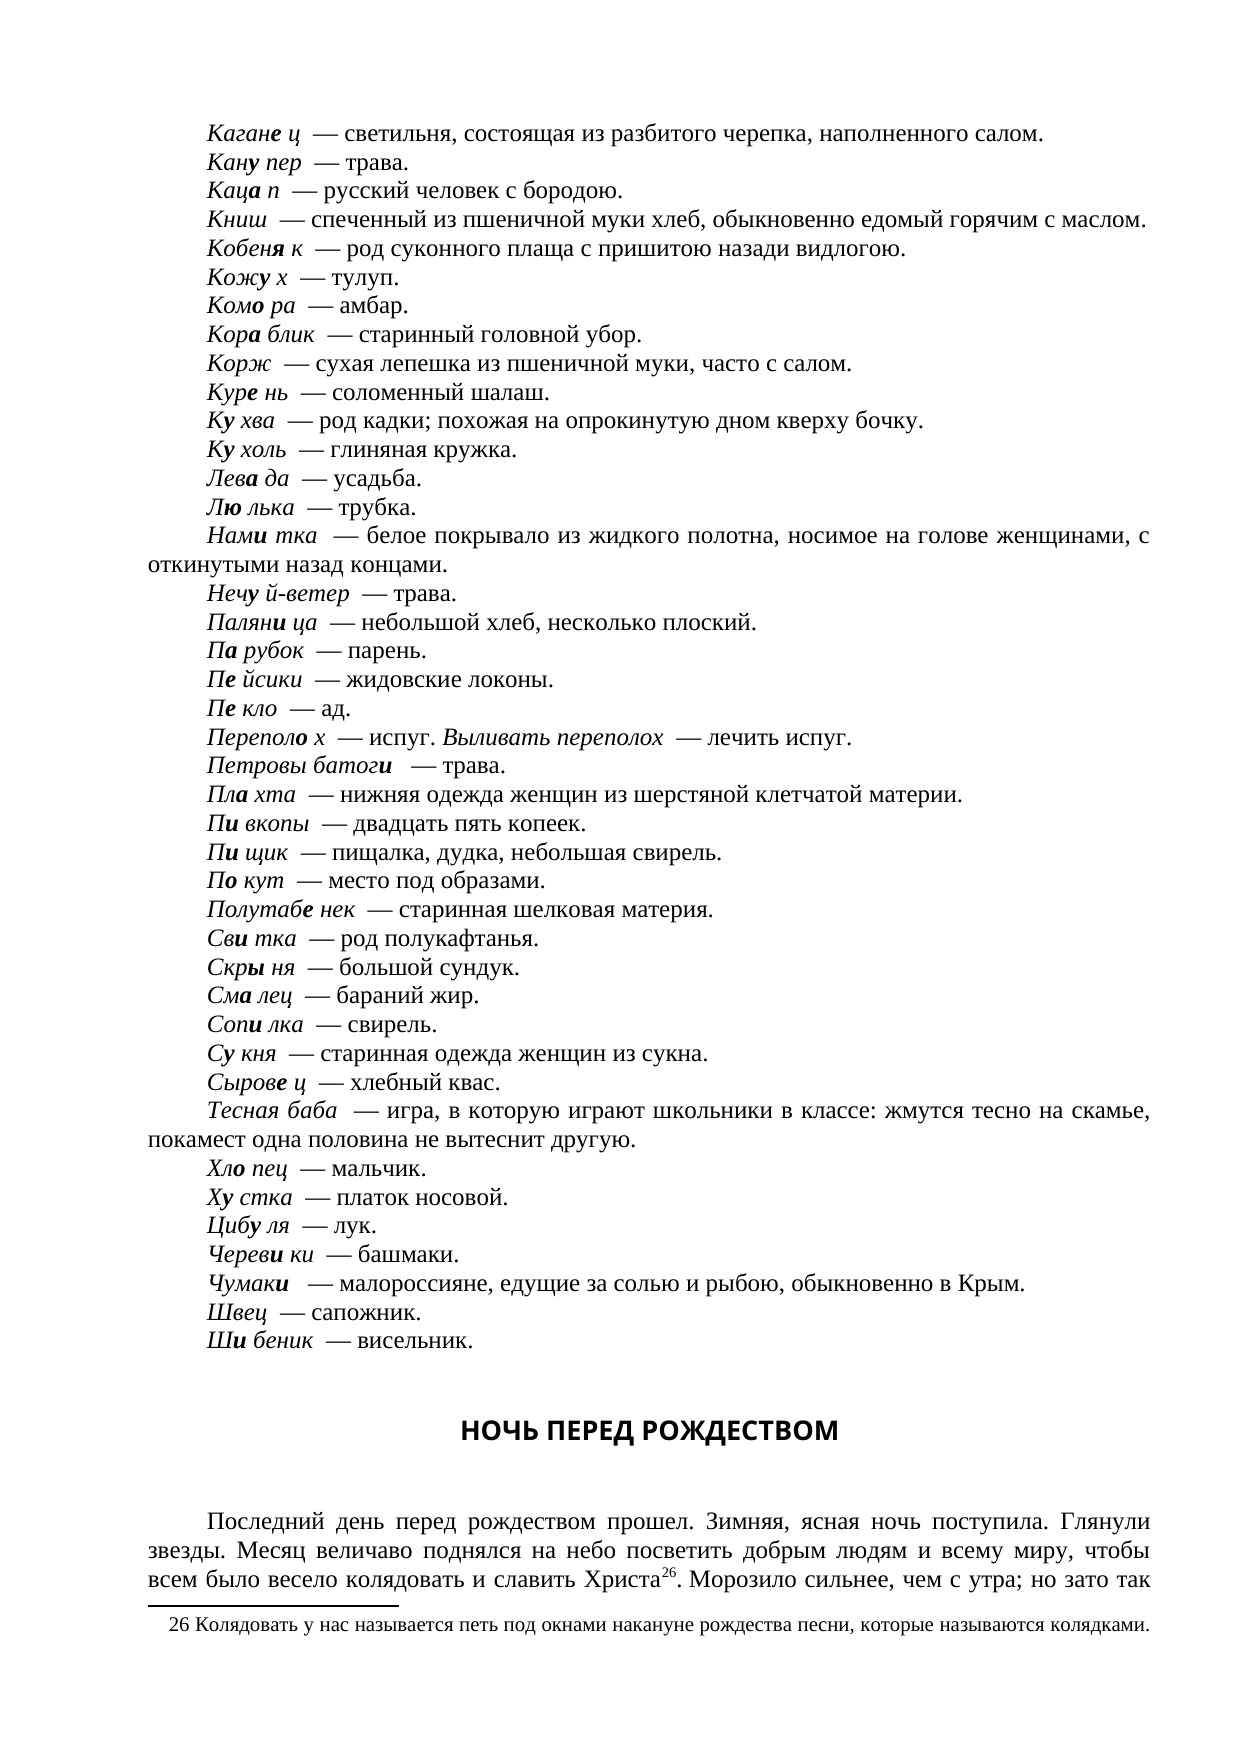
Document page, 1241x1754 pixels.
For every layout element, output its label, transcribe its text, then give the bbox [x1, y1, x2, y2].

text По кут — место под образами. [148, 866, 1152, 894]
text Ку холь — глиняная кружка. [148, 434, 1152, 463]
text Череви ки — башмаки. [148, 1239, 1152, 1268]
text Кагане ц — светильня, состоящая из разбитого черепка, наполненного салом. [148, 118, 1152, 147]
text Нами тка — белое покрывало из жидкого полотна, носимое на голове женщинами, с откинутыми назад концами. [148, 521, 1152, 578]
text Ху стка — платок носовой. [148, 1182, 1152, 1211]
text Па рубок — парень. [148, 636, 1152, 664]
text Пла хта — нижняя одежда женщин из шерстяной клетчатой материи. [148, 779, 1152, 808]
text Скры ня — большой сундук. [148, 952, 1152, 981]
text Хло пец — мальчик. [148, 1153, 1152, 1182]
text Корж — сухая лепешка из пшеничной муки, часто с салом. [148, 348, 1152, 377]
text Су кня — старинная одежда женщин из сукна. [148, 1038, 1152, 1067]
text Переполо х — испуг. Выливать переполох — лечить испуг. [148, 722, 1152, 751]
text Кану пер — трава. [148, 147, 1152, 176]
text Сви тка — род полукафтанья. [148, 923, 1152, 952]
subtitle НОЧЬ ПЕРЕД РОЖДЕСТВОМ [148, 1412, 1152, 1449]
text Лю лька — трубка. [148, 492, 1152, 521]
text Паляни ца — небольшой хлеб, несколько плоский. [148, 607, 1152, 636]
text Пе кло — ад. [148, 693, 1152, 722]
text Сма лец — бараний жир. [148, 981, 1152, 1009]
text Кобеня к — род суконного плаща с пришитою назади видлогою. [148, 233, 1152, 262]
text Книш — спеченный из пшеничной муки хлеб, обыкновенно едомый горячим с маслом. [148, 204, 1152, 233]
text Ку хва — род кадки; похожая на опрокинутую дном кверху бочку. [148, 406, 1152, 434]
text Пи вкопы — двадцать пять копеек. [148, 808, 1152, 837]
text Лева да — усадьба. [148, 463, 1152, 492]
text Комо ра — амбар. [148, 291, 1152, 319]
text Пе йсики — жидовские локоны. [148, 664, 1152, 693]
text Тесная баба — игра, в которую играют школьники в классе: жмутся тесно на скамье, покамест одна половина не вытеснит другую. [148, 1096, 1152, 1153]
text Сырове ц — хлебный квас. [148, 1067, 1152, 1096]
text Куре нь — соломенный шалаш. [148, 377, 1152, 406]
text Колядовать у нас называется петь под окнами накануне рождества песни, которые называются колядками. [148, 1612, 1152, 1636]
text Сопи лка — свирель. [148, 1009, 1152, 1038]
text Цибу ля — лук. [148, 1211, 1152, 1239]
text Последний день перед рождеством прошел. Зимняя, ясная ночь поступила. Глянули звезды. Месяц величаво поднялся на небо посветить добрым людям и всему миру, чтобы всем было весело колядовать и славить Христа. Морозило сильнее, чем с утра; но зато так [148, 1506, 1152, 1592]
text Пи щик — пищалка, дудка, небольшая свирель. [148, 837, 1152, 866]
text Кожу х — тулуп. [148, 262, 1152, 291]
text Ши беник — висельник. [148, 1326, 1152, 1354]
text Нечу й-ветер — трава. [148, 578, 1152, 607]
text Кора блик — старинный головной убор. [148, 319, 1152, 348]
text Чумаки — малороссияне, едущие за солью и рыбою, обыкновенно в Крым. [148, 1268, 1152, 1297]
text Каца п — русский человек с бородою. [148, 176, 1152, 204]
text Швец — сапожник. [148, 1297, 1152, 1326]
text Полутабе нек — старинная шелковая материя. [148, 894, 1152, 923]
text Петровы батоги — трава. [148, 751, 1152, 779]
